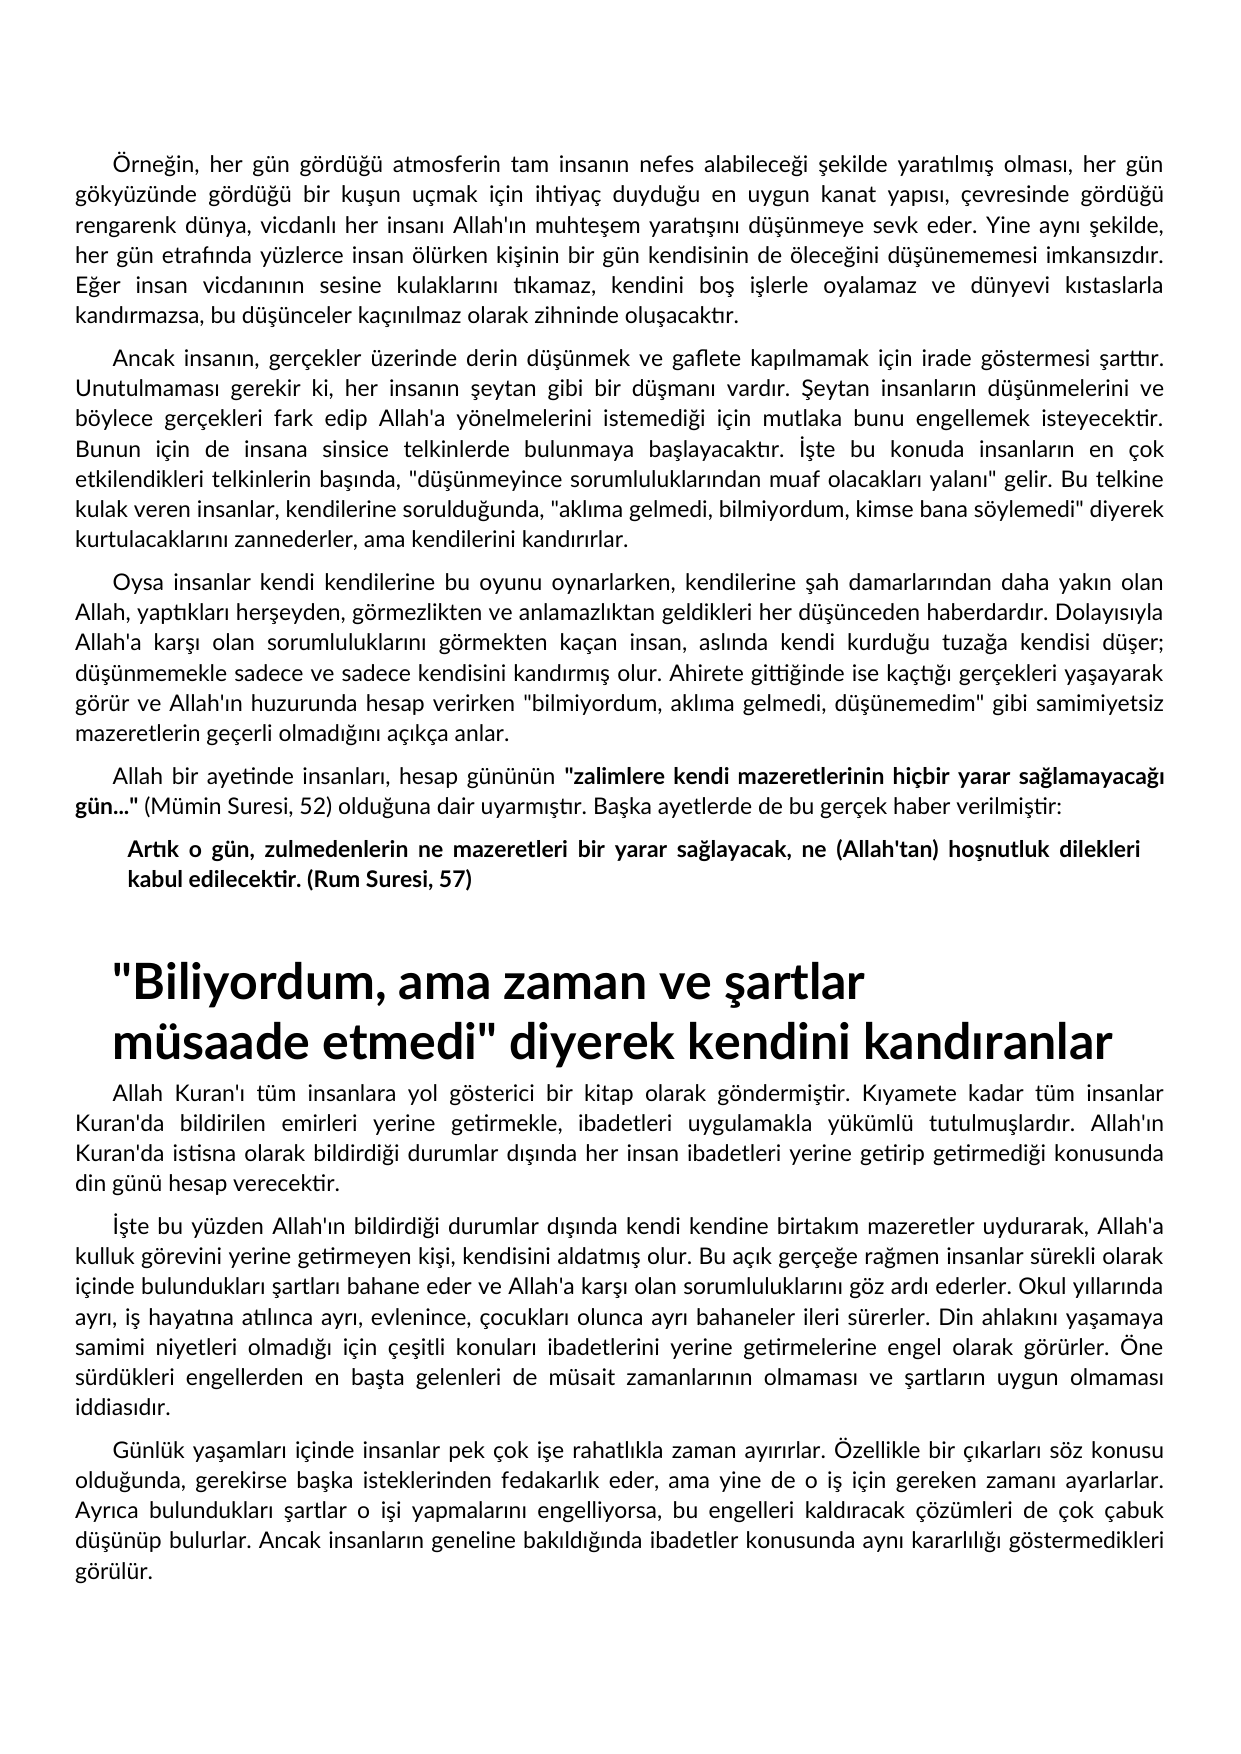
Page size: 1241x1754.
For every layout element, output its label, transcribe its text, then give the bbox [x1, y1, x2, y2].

text İşte bu yüzden Allah'ın bildirdiği durumlar dışında kendi kendine birtakım mazeretler uydurarak, Allah'a kulluk görevini yerine getirmeyen kişi, kendisini aldatmış olur. Bu açık gerçeğe rağmen insanlar sürekli olarak içinde bulundukları şartları bahane eder ve Allah'a karşı olan sorumluluklarını göz ardı ederler. Okul yıllarında ayrı, iş hayatına atılınca ayrı, evlenince, çocukları olunca ayrı bahaneler ileri sürerler. Din ahlakını yaşamaya samimi niyetleri olmadığı için çeşitli konuları ibadetlerini yerine getirmelerine engel olarak görürler. Öne sürdükleri engellerden en başta gelenleri de müsait zamanlarının olmaması ve şartların uygun olmaması iddiasıdır. [75, 1212, 1165, 1420]
text Günlük yaşamları içinde insanlar pek çok işe rahatlıkla zaman ayırırlar. Özellikle bir çıkarları söz konusu olduğunda, gerekirse başka isteklerinden fedakarlık eder, ama yine de o iş için gereken zamanı ayarlarlar. Ayrıca bulundukları şartlar o işi yapmalarını engelliyorsa, bu engelleri kaldıracak çözümleri de çok çabuk düşünüp bulurlar. Ancak insanların geneline bakıldığında ibadetler konusunda aynı kararlılığı göstermedikleri görülür. [75, 1436, 1165, 1584]
text Oysa insanlar kendi kendilerine bu oyunu oynarlarken, kendilerine şah damarlarından daha yakın olan Allah, yaptıkları herşeyden, görmezlikten ve anlamazlıktan geldikleri her düşünceden haberdardır. Dolayısıyla Allah'a karşı olan sorumluluklarını görmekten kaçan insan, aslında kendi kurduğu tuzağa kendisi düşer; düşünmemekle sadece ve sadece kendisini kandırmış olur. Ahirete gittiğinde ise kaçtığı gerçekleri yaşayarak görür ve Allah'ın huzurunda hesap verirken "bilmiyordum, aklıma gelmedi, düşünemedim" gibi samimiyetsiz mazeretlerin geçerli olmadığını açıkça anlar. [75, 568, 1165, 746]
text Artık o gün, zulmedenlerin ne mazeretleri bir yarar sağlayacak, ne (Allah'tan) hoşnutluk dilekleri kabul edilecektir. (Rum Suresi, 57) [127, 834, 1143, 892]
text Örneğin, her gün gördüğü atmosferin tam insanın nefes alabileceği şekilde yaratılmış olması, her gün gökyüzünde gördüğü bir kuşun uçmak için ihtiyaç duyduğu en uygun kanat yapısı, çevresinde gördüğü rengarenk dünya, vicdanlı her insanı Allah'ın muhteşem yaratışını düşünmeye sevk eder. Yine aynı şekilde, her gün etrafında yüzlerce insan ölürken kişinin bir gün kendisinin de öleceğini düşünememesi imkansızdır. Eğer insan vicdanının sesine kulaklarını tıkamaz, kendini boş işlerle oyalamaz ve dünyevi kıstaslarla kandırmazsa, bu düşünceler kaçınılmaz olarak zihninde oluşacaktır. [75, 150, 1165, 328]
subtitle "Biliyordum, ama zaman ve şartlar müsaade etmedi" diyerek kendini kandıranlar [112, 950, 1165, 1070]
text Ancak insanın, gerçekler üzerinde derin düşünmek ve gaflete kapılmamak için irade göstermesi şarttır. Unutulmaması gerekir ki, her insanın şeytan gibi bir düşmanı vardır. Şeytan insanların düşünmelerini ve böylece gerçekleri fark edip Allah'a yönelmelerini istemediği için mutlaka bunu engellemek isteyecektir. Bunun için de insana sinsice telkinlerde bulunmaya başlayacaktır. İşte bu konuda insanların en çok etkilendikleri telkinlerin başında, "düşünmeyince sorumluluklarından muaf olacakları yalanı" gelir. Bu telkine kulak veren insanlar, kendilerine sorulduğunda, "aklıma gelmedi, bilmiyordum, kimse bana söylemedi" diyerek kurtulacaklarını zannederler, ama kendilerini kandırırlar. [75, 344, 1165, 552]
text Allah bir ayetinde insanları, hesap gününün "zalimlere kendi mazeretlerinin hiçbir yarar sağlamayacağı gün..." (Mümin Suresi, 52) olduğuna dair uyarmıştır. Başka ayetlerde de bu gerçek haber verilmiştir: [75, 761, 1165, 819]
text Allah Kuran'ı tüm insanlara yol gösterici bir kitap olarak göndermiştir. Kıyamete kadar tüm insanlar Kuran'da bildirilen emirleri yerine getirmekle, ibadetleri uygulamakla yükümlü tutulmuşlardır. Allah'ın Kuran'da istisna olarak bildirdiği durumlar dışında her insan ibadetleri yerine getirip getirmediği konusunda din günü hesap verecektir. [75, 1078, 1165, 1196]
